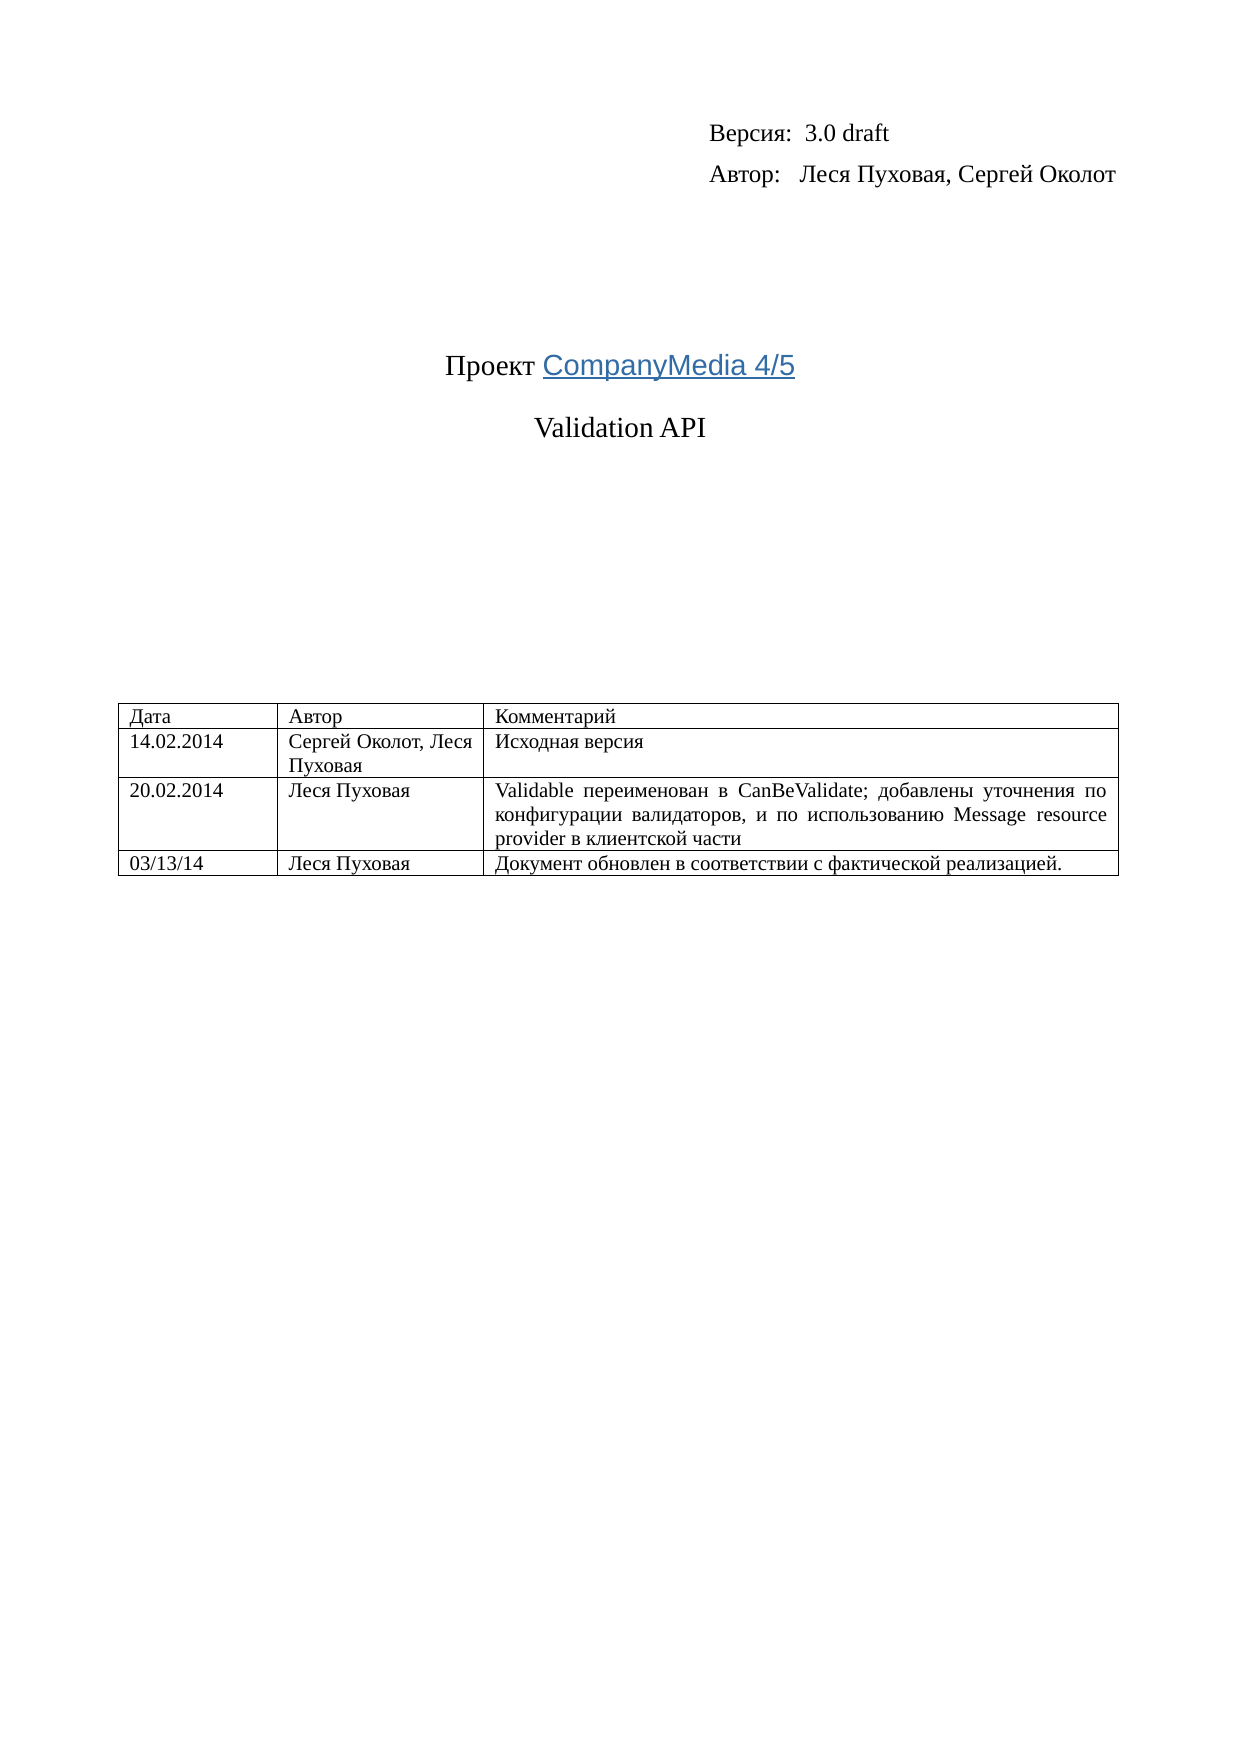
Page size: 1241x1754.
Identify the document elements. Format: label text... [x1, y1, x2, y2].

table_cell 20.02.2014 [119, 778, 277, 850]
table_cell Леся Пуховая [278, 851, 483, 875]
table_cell Validable переименован в CanBeValidate; добавлены уточнения по конфигурации валидаторов, и по использованию Message resource provider в клиентской части [484, 778, 1118, 850]
text Автор: Леся Пуховая, Сергей Околот [709, 159, 1122, 188]
table_cell Документ обновлен в соответствии с фактической реализацией. [484, 851, 1118, 875]
table_cell Сергей Околот, Леся Пуховая [278, 729, 483, 777]
table_header Дата [119, 704, 277, 728]
text Проект CompanyMedia 4/5 [118, 348, 1122, 382]
text Версия: 3.0 draft [709, 118, 1122, 147]
table_header Автор [278, 704, 483, 728]
table_header Комментарий [484, 704, 1118, 728]
table_cell 14.02.2014 [119, 729, 277, 777]
table_cell Леся Пуховая [278, 778, 483, 850]
table_cell 13.03.14 [119, 851, 277, 875]
table_cell Исходная версия [484, 729, 1118, 777]
text Validation API [118, 411, 1122, 444]
